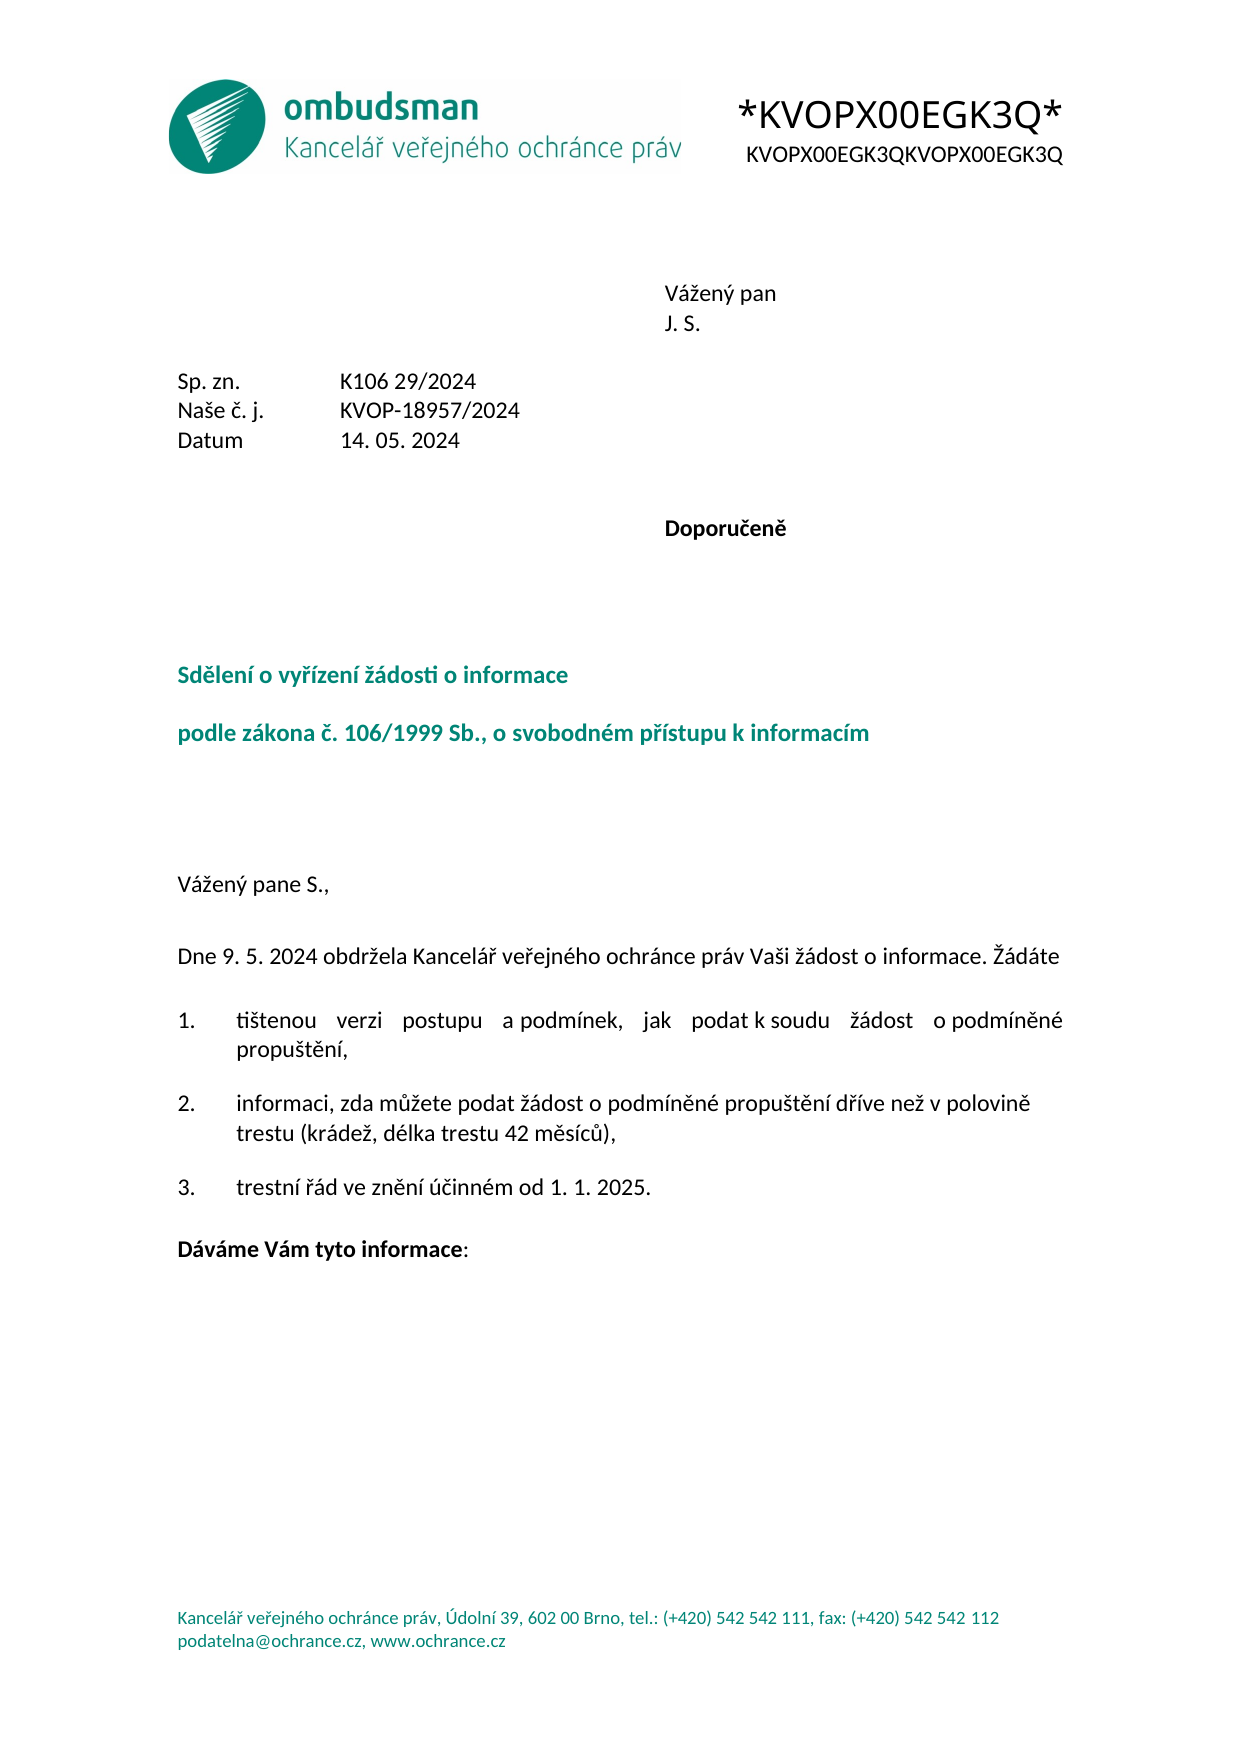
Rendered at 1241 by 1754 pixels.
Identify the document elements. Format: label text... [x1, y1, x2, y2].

table_header K106 29/2024 KVOP-18957/2024 14. 05. 2024 [340, 220, 664, 600]
text Dáváme Vám tyto informace: [177, 1234, 1063, 1264]
text Dne 9. 5. 2024 obdržela Kancelář veřejného ochránce práv Vaši žádost o informace. Žádáte [177, 941, 1063, 970]
text Vážený pane S., [177, 869, 1063, 898]
subtitle podle zákona č. 106/1999 Sb., o svobodném přístupu k informacím [177, 717, 1063, 748]
list tištenou verzi postupu a podmínek, jak podat k soudu žádost o podmíněné propuštění, [177, 1005, 1063, 1063]
table_header Vážený pan J. S. Doporučeně [665, 220, 1085, 600]
list informaci, zda můžete podat žádost o podmíněné propuštění dříve než v polovině trestu (krádež, délka trestu 42 měsíců), [177, 1088, 1063, 1147]
list trestní řád ve znění účinném od 1. 1. 2025. [177, 1172, 1063, 1201]
subtitle Sdělení o vyřízení žádosti o informace [177, 659, 1063, 689]
table_header Sp. zn. Naše č. j. Datum [177, 220, 340, 600]
